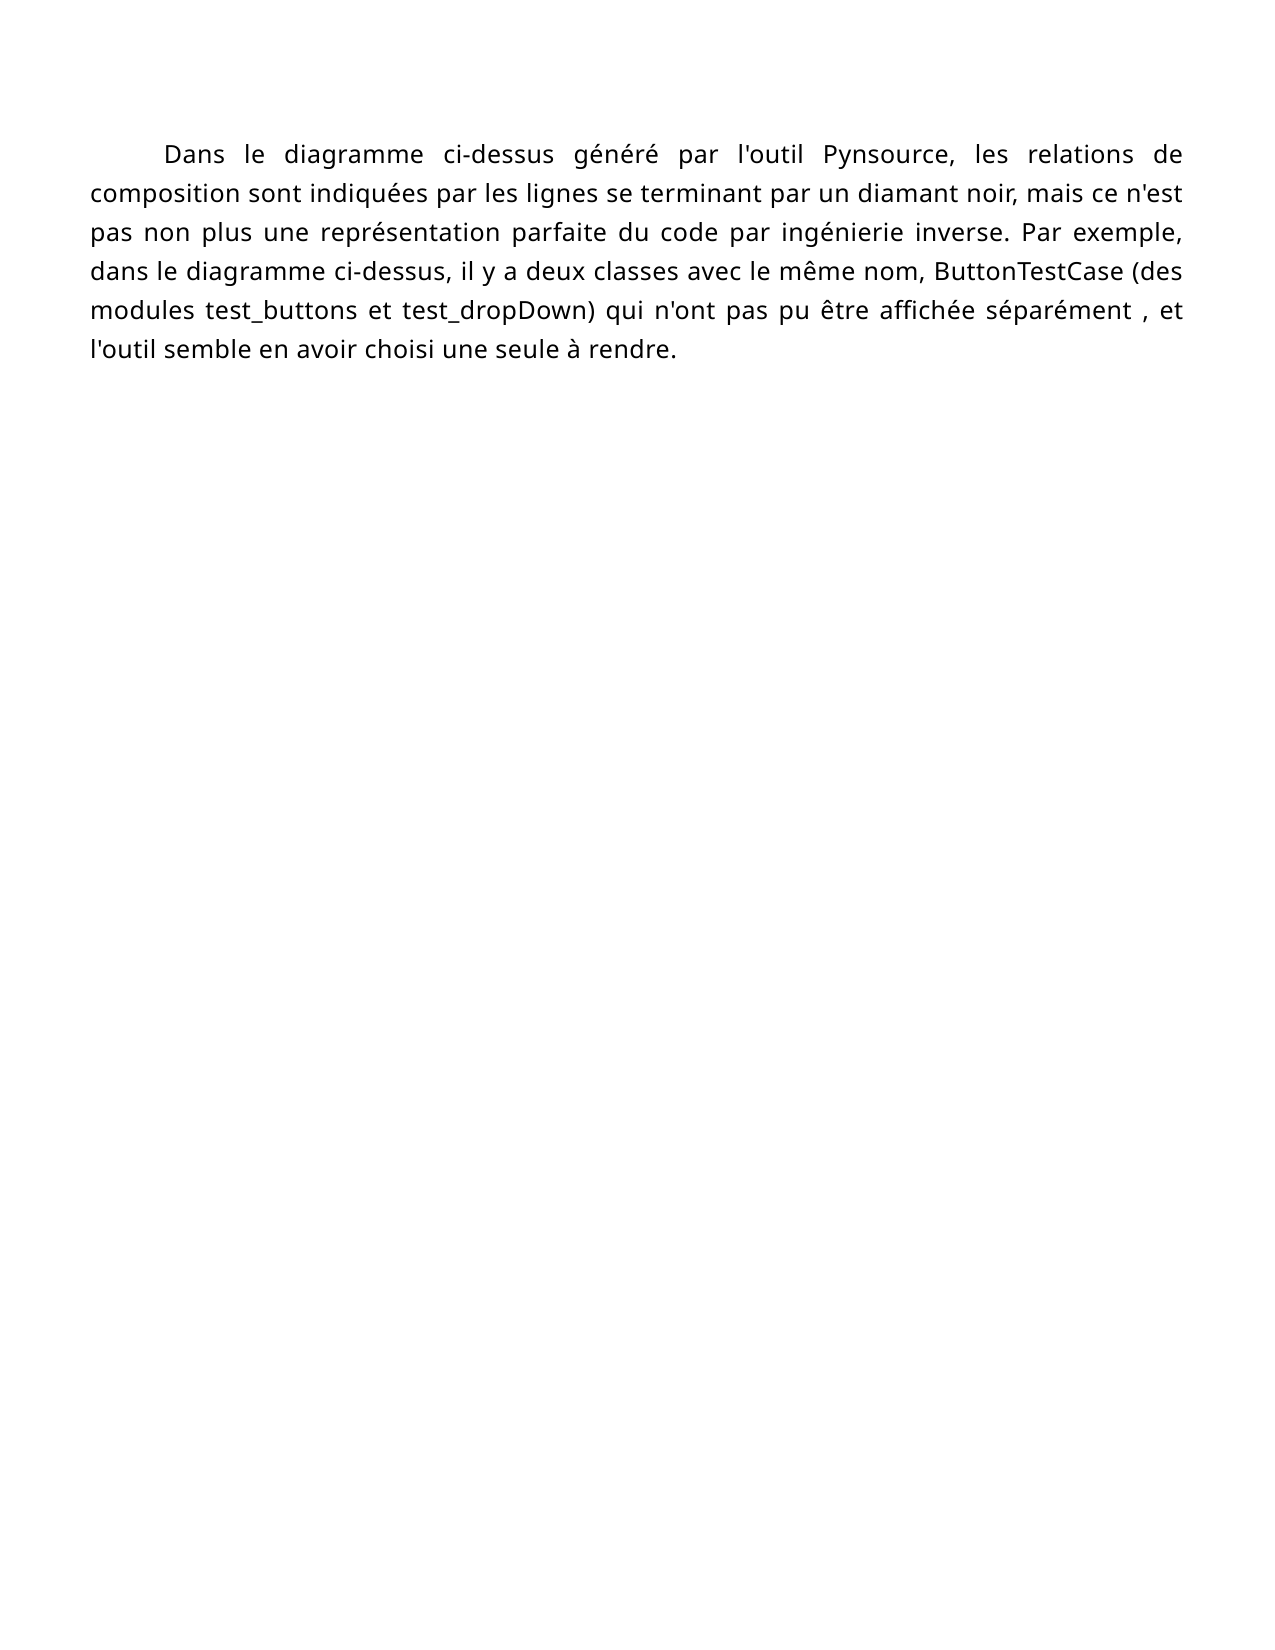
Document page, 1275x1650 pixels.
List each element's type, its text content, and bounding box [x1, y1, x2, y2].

text Dans le diagramme ci-dessus généré par l'outil Pynsource, les relations de composition sont indiquées par les lignes se terminant par un diamant noir, mais ce n'est pas non plus une représentation parfaite du code par ingénierie inverse. Par exemple, dans le diagramme ci-dessus, il y a deux classes avec le même nom, ButtonTestCase (des modules test_buttons et test_dropDown) qui n'ont pas pu être affichée séparément , et l'outil semble en avoir choisi une seule à rendre. [90, 136, 1185, 366]
